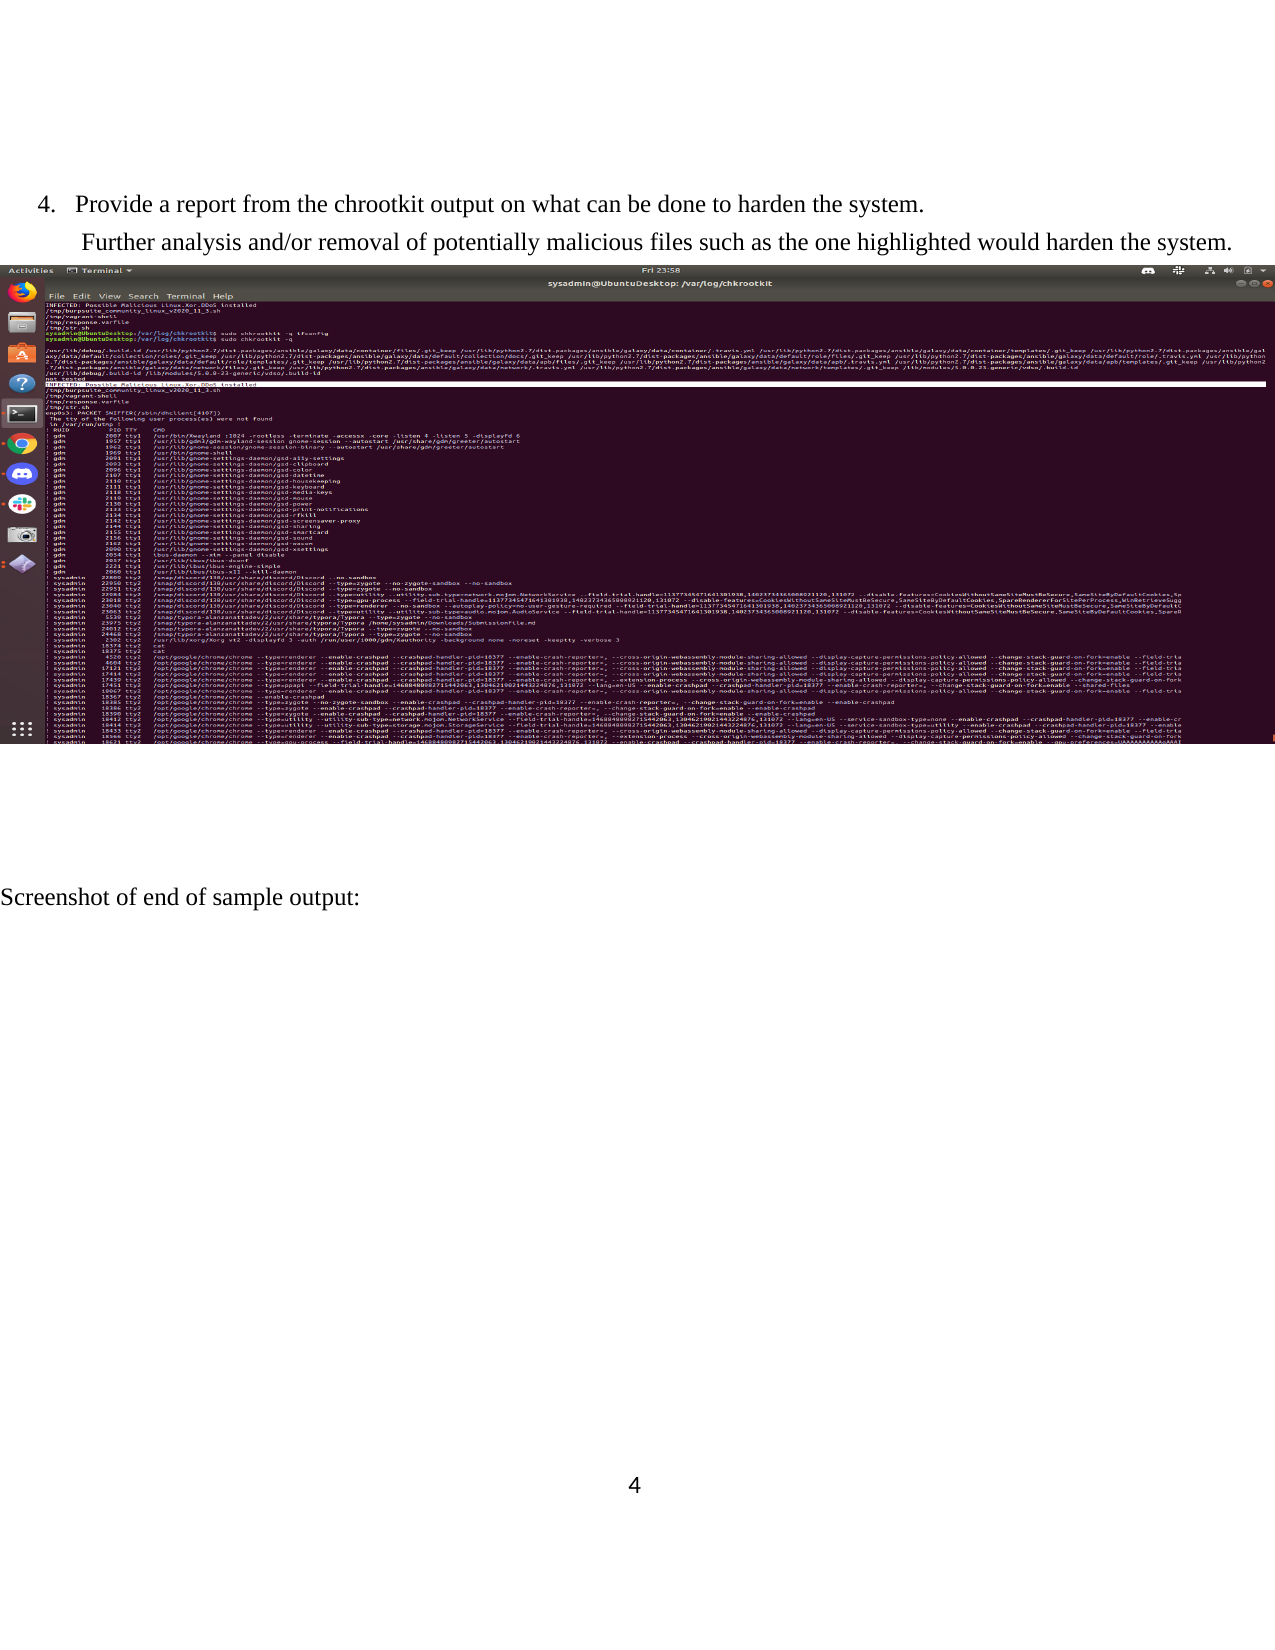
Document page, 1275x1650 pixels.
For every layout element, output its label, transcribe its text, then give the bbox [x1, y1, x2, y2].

text Further analysis and/or removal of potentially malicious files such as the one highlighted would harden the system. [0, 227, 1275, 256]
picture [0, 265, 1275, 744]
text ​ [75, 752, 1275, 781]
text Screenshot of end of sample output: [0, 882, 1275, 911]
list Provide a report from the chrootkit output on what can be done to harden the system. [37, 189, 1275, 218]
